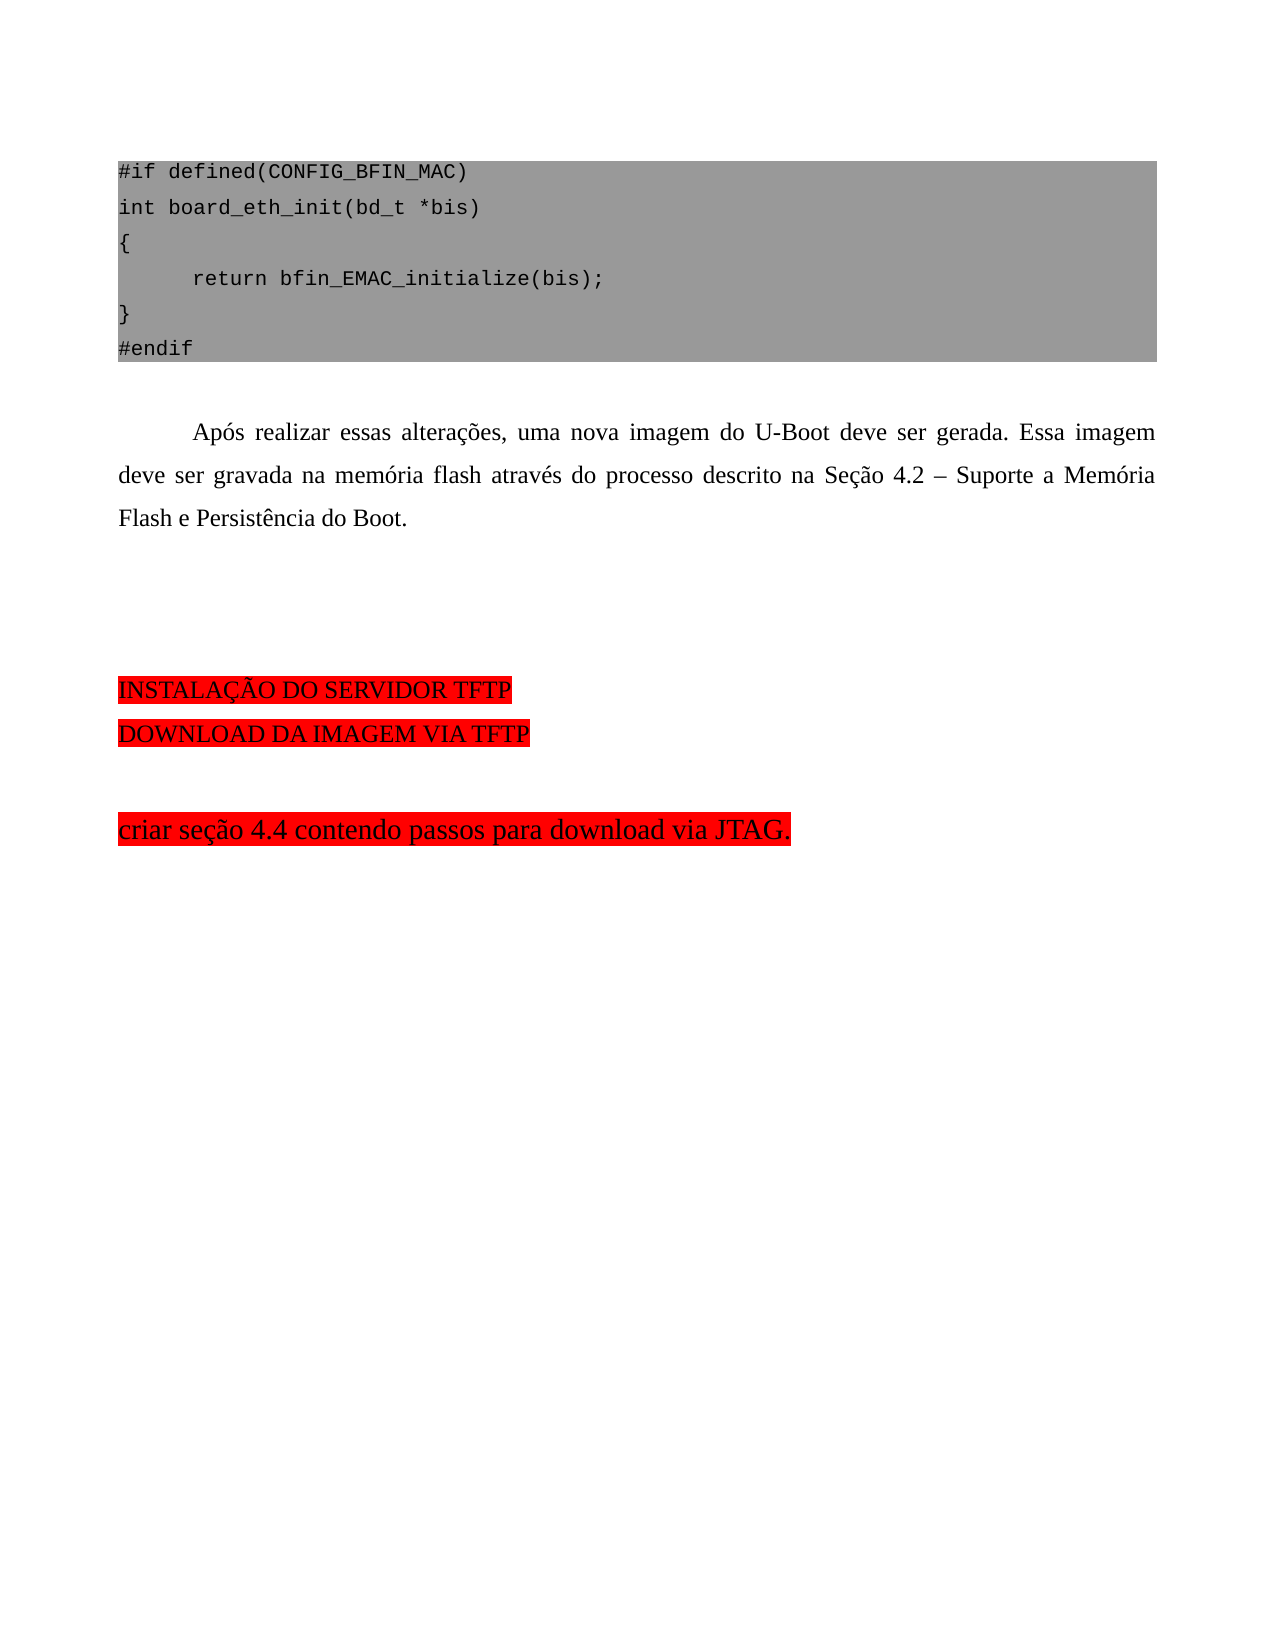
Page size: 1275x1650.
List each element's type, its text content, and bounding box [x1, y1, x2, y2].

text criar seção 4.4 contendo passos para download via JTAG. [118, 812, 1157, 846]
text #if defined(CONFIG_BFIN_MAC) [118, 161, 1157, 185]
text Após realizar essas alterações, uma nova imagem do U-Boot deve ser gerada. Essa imagem deve ser gravada na memória flash através do processo descrito na Seção 4.2 – Suporte a Memória Flash e Persistência do Boot. [118, 417, 1157, 532]
text } [118, 303, 1157, 327]
text #endif [118, 338, 1157, 362]
text DOWNLOAD DA IMAGEM VIA TFTP [118, 719, 1157, 747]
text { [118, 232, 1157, 256]
text return bfin_EMAC_initialize(bis); [118, 267, 1157, 291]
text int board_eth_init(bd_t *bis) [118, 197, 1157, 220]
text INSTALAÇÃO DO SERVIDOR TFTP [118, 676, 1157, 704]
